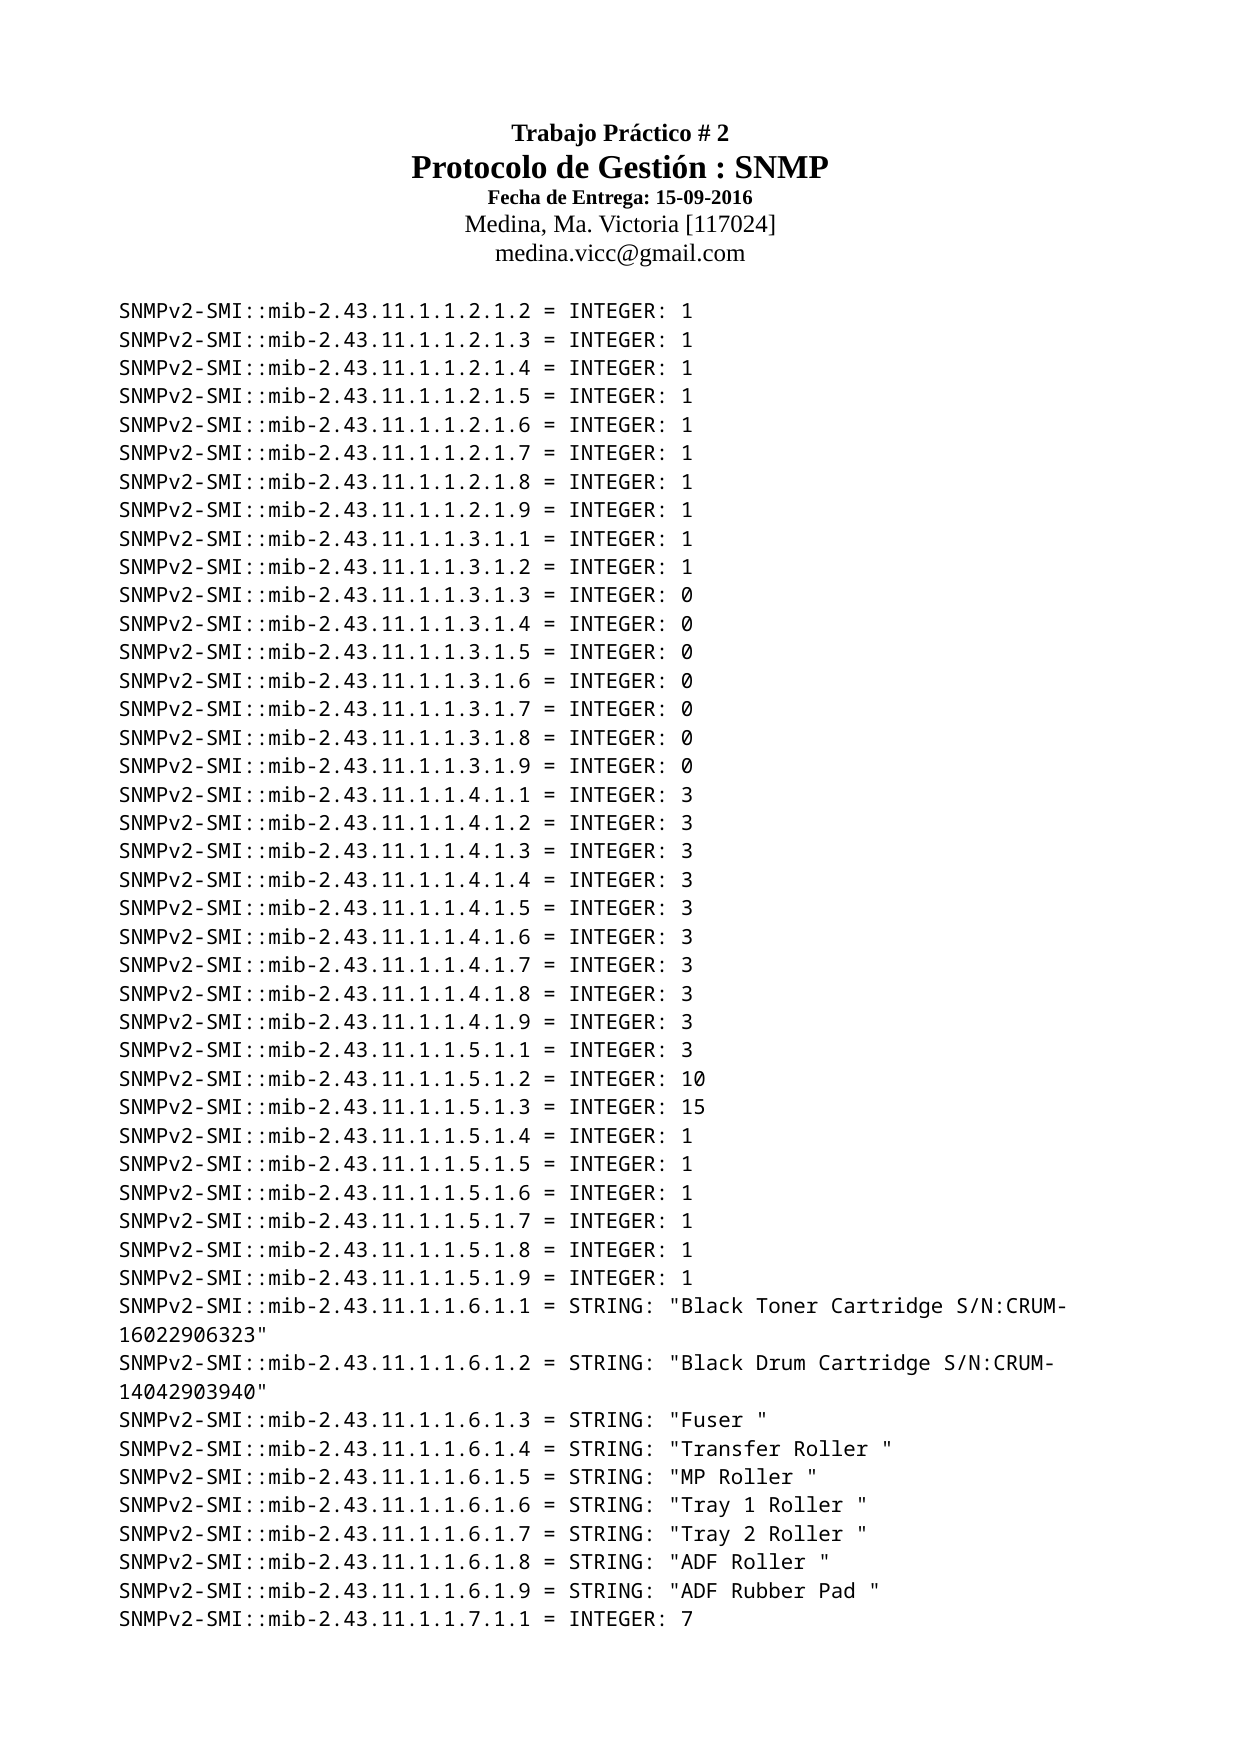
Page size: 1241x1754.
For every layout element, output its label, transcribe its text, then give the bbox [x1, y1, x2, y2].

text SNMPv2-SMI::mib-2.43.11.1.1.6.1.8 = STRING: "ADF Roller " [118, 1547, 1122, 1576]
text SNMPv2-SMI::mib-2.43.11.1.1.5.1.5 = INTEGER: 1 [118, 1149, 1122, 1178]
text SNMPv2-SMI::mib-2.43.11.1.1.6.1.7 = STRING: "Tray 2 Roller " [118, 1519, 1122, 1547]
text SNMPv2-SMI::mib-2.43.11.1.1.5.1.3 = INTEGER: 15 [118, 1092, 1122, 1121]
text SNMPv2-SMI::mib-2.43.11.1.1.3.1.4 = INTEGER: 0 [118, 609, 1122, 637]
text SNMPv2-SMI::mib-2.43.11.1.1.3.1.9 = INTEGER: 0 [118, 751, 1122, 780]
text SNMPv2-SMI::mib-2.43.11.1.1.3.1.2 = INTEGER: 1 [118, 552, 1122, 581]
text SNMPv2-SMI::mib-2.43.11.1.1.3.1.5 = INTEGER: 0 [118, 637, 1122, 666]
text SNMPv2-SMI::mib-2.43.11.1.1.3.1.6 = INTEGER: 0 [118, 666, 1122, 694]
text SNMPv2-SMI::mib-2.43.11.1.1.5.1.4 = INTEGER: 1 [118, 1121, 1122, 1149]
text SNMPv2-SMI::mib-2.43.11.1.1.3.1.1 = INTEGER: 1 [118, 524, 1122, 552]
text SNMPv2-SMI::mib-2.43.11.1.1.4.1.3 = INTEGER: 3 [118, 837, 1122, 865]
text SNMPv2-SMI::mib-2.43.11.1.1.2.1.2 = INTEGER: 1 [118, 296, 1122, 325]
text SNMPv2-SMI::mib-2.43.11.1.1.6.1.3 = STRING: "Fuser " [118, 1405, 1122, 1434]
text SNMPv2-SMI::mib-2.43.11.1.1.6.1.2 = STRING: "Black Drum Cartridge S/N:CRUM-14042903940" [118, 1348, 1122, 1405]
text SNMPv2-SMI::mib-2.43.11.1.1.6.1.1 = STRING: "Black Toner Cartridge S/N:CRUM-16022906323" [118, 1292, 1122, 1348]
text SNMPv2-SMI::mib-2.43.11.1.1.4.1.9 = INTEGER: 3 [118, 1007, 1122, 1036]
text SNMPv2-SMI::mib-2.43.11.1.1.4.1.4 = INTEGER: 3 [118, 865, 1122, 893]
text SNMPv2-SMI::mib-2.43.11.1.1.5.1.6 = INTEGER: 1 [118, 1178, 1122, 1206]
text SNMPv2-SMI::mib-2.43.11.1.1.6.1.5 = STRING: "MP Roller " [118, 1462, 1122, 1491]
text SNMPv2-SMI::mib-2.43.11.1.1.4.1.5 = INTEGER: 3 [118, 893, 1122, 922]
text SNMPv2-SMI::mib-2.43.11.1.1.5.1.2 = INTEGER: 10 [118, 1064, 1122, 1092]
text SNMPv2-SMI::mib-2.43.11.1.1.2.1.5 = INTEGER: 1 [118, 382, 1122, 410]
text SNMPv2-SMI::mib-2.43.11.1.1.3.1.8 = INTEGER: 0 [118, 723, 1122, 751]
text SNMPv2-SMI::mib-2.43.11.1.1.3.1.3 = INTEGER: 0 [118, 581, 1122, 609]
text SNMPv2-SMI::mib-2.43.11.1.1.5.1.8 = INTEGER: 1 [118, 1235, 1122, 1263]
text SNMPv2-SMI::mib-2.43.11.1.1.5.1.9 = INTEGER: 1 [118, 1263, 1122, 1292]
text SNMPv2-SMI::mib-2.43.11.1.1.4.1.2 = INTEGER: 3 [118, 808, 1122, 837]
text SNMPv2-SMI::mib-2.43.11.1.1.5.1.1 = INTEGER: 3 [118, 1036, 1122, 1064]
text SNMPv2-SMI::mib-2.43.11.1.1.5.1.7 = INTEGER: 1 [118, 1206, 1122, 1235]
text SNMPv2-SMI::mib-2.43.11.1.1.4.1.8 = INTEGER: 3 [118, 979, 1122, 1007]
text SNMPv2-SMI::mib-2.43.11.1.1.4.1.1 = INTEGER: 3 [118, 780, 1122, 808]
text SNMPv2-SMI::mib-2.43.11.1.1.6.1.6 = STRING: "Tray 1 Roller " [118, 1491, 1122, 1519]
text SNMPv2-SMI::mib-2.43.11.1.1.3.1.7 = INTEGER: 0 [118, 694, 1122, 723]
text SNMPv2-SMI::mib-2.43.11.1.1.7.1.1 = INTEGER: 7 [118, 1604, 1122, 1633]
text SNMPv2-SMI::mib-2.43.11.1.1.2.1.4 = INTEGER: 1 [118, 353, 1122, 382]
text SNMPv2-SMI::mib-2.43.11.1.1.6.1.4 = STRING: "Transfer Roller " [118, 1434, 1122, 1462]
text SNMPv2-SMI::mib-2.43.11.1.1.4.1.7 = INTEGER: 3 [118, 950, 1122, 979]
text SNMPv2-SMI::mib-2.43.11.1.1.4.1.6 = INTEGER: 3 [118, 922, 1122, 950]
text SNMPv2-SMI::mib-2.43.11.1.1.6.1.9 = STRING: "ADF Rubber Pad " [118, 1576, 1122, 1604]
text SNMPv2-SMI::mib-2.43.11.1.1.2.1.6 = INTEGER: 1 [118, 410, 1122, 438]
text SNMPv2-SMI::mib-2.43.11.1.1.2.1.9 = INTEGER: 1 [118, 495, 1122, 524]
text SNMPv2-SMI::mib-2.43.11.1.1.2.1.8 = INTEGER: 1 [118, 467, 1122, 495]
text SNMPv2-SMI::mib-2.43.11.1.1.2.1.3 = INTEGER: 1 [118, 325, 1122, 353]
text SNMPv2-SMI::mib-2.43.11.1.1.2.1.7 = INTEGER: 1 [118, 438, 1122, 467]
